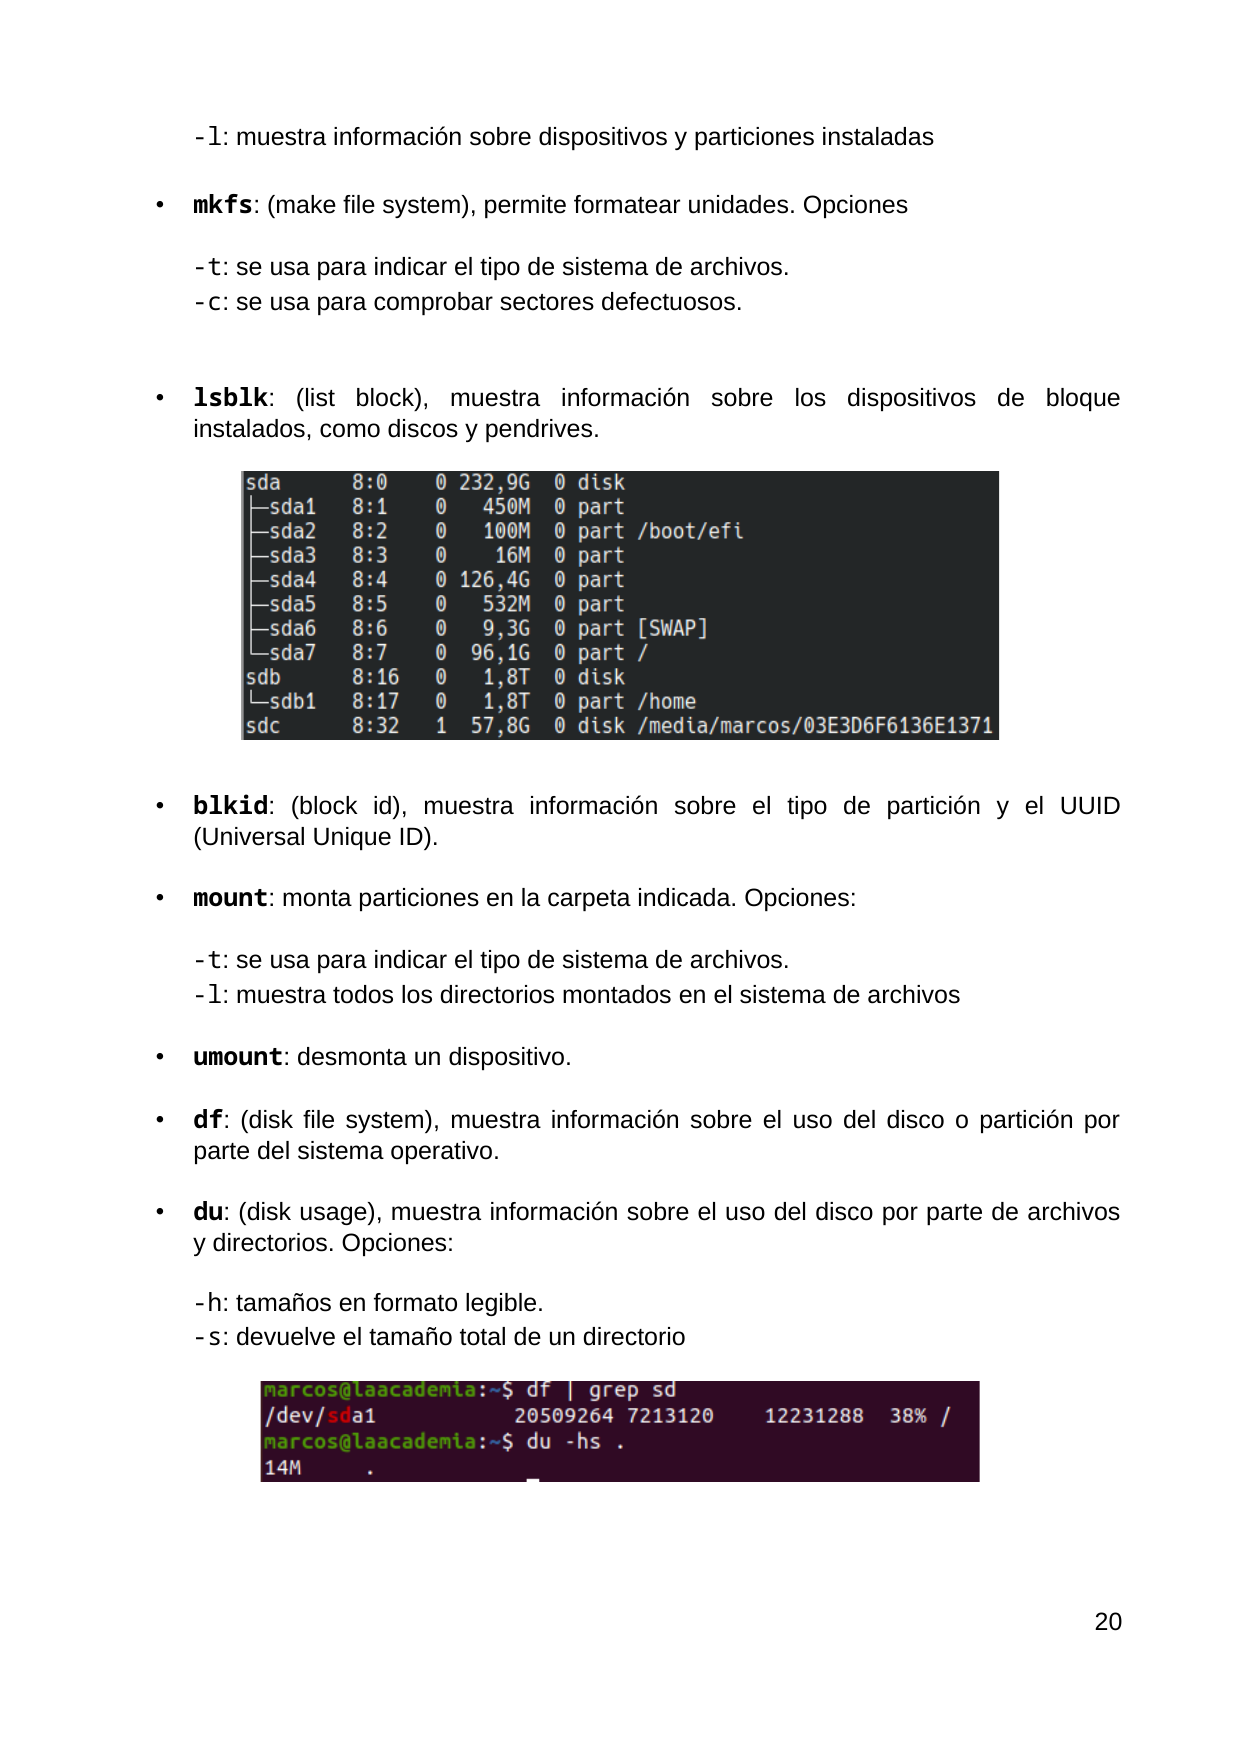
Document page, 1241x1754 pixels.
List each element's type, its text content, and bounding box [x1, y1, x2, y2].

text -l: muestra información sobre dispositivos y particiones instaladas [118, 118, 1122, 152]
text -l: muestra todos los directorios montados en el sistema de archivos [118, 976, 1122, 1010]
text -c: se usa para comprobar sectores defectuosos. [118, 283, 1122, 317]
picture [241, 471, 1000, 740]
text -s: devuelve el tamaño total de un directorio [118, 1319, 1122, 1353]
text -h: tamaños en formato legible. [118, 1285, 1122, 1319]
list mkfs: (make file system), permite formatear unidades. Opciones [156, 186, 1122, 220]
list blkid: (block id), muestra información sobre el tipo de partición y el UUID (Universal Unique ID). [156, 788, 1122, 851]
list du: (disk usage), muestra información sobre el uso del disco por parte de archivos y directorios. Opciones: [156, 1193, 1122, 1256]
list df: (disk file system), muestra información sobre el uso del disco o partición por parte del sistema operativo. [156, 1102, 1122, 1165]
text -t: se usa para indicar el tipo de sistema de archivos. [118, 942, 1122, 976]
text -t: se usa para indicar el tipo de sistema de archivos. [118, 249, 1122, 283]
picture [260, 1381, 980, 1482]
list lsblk: (list block), muestra información sobre los dispositivos de bloque instalados, como discos y pendrives. [156, 380, 1122, 443]
list mount: monta particiones en la carpeta indicada. Opciones: [156, 879, 1122, 913]
list umount: desmonta un dispositivo. [156, 1039, 1122, 1073]
